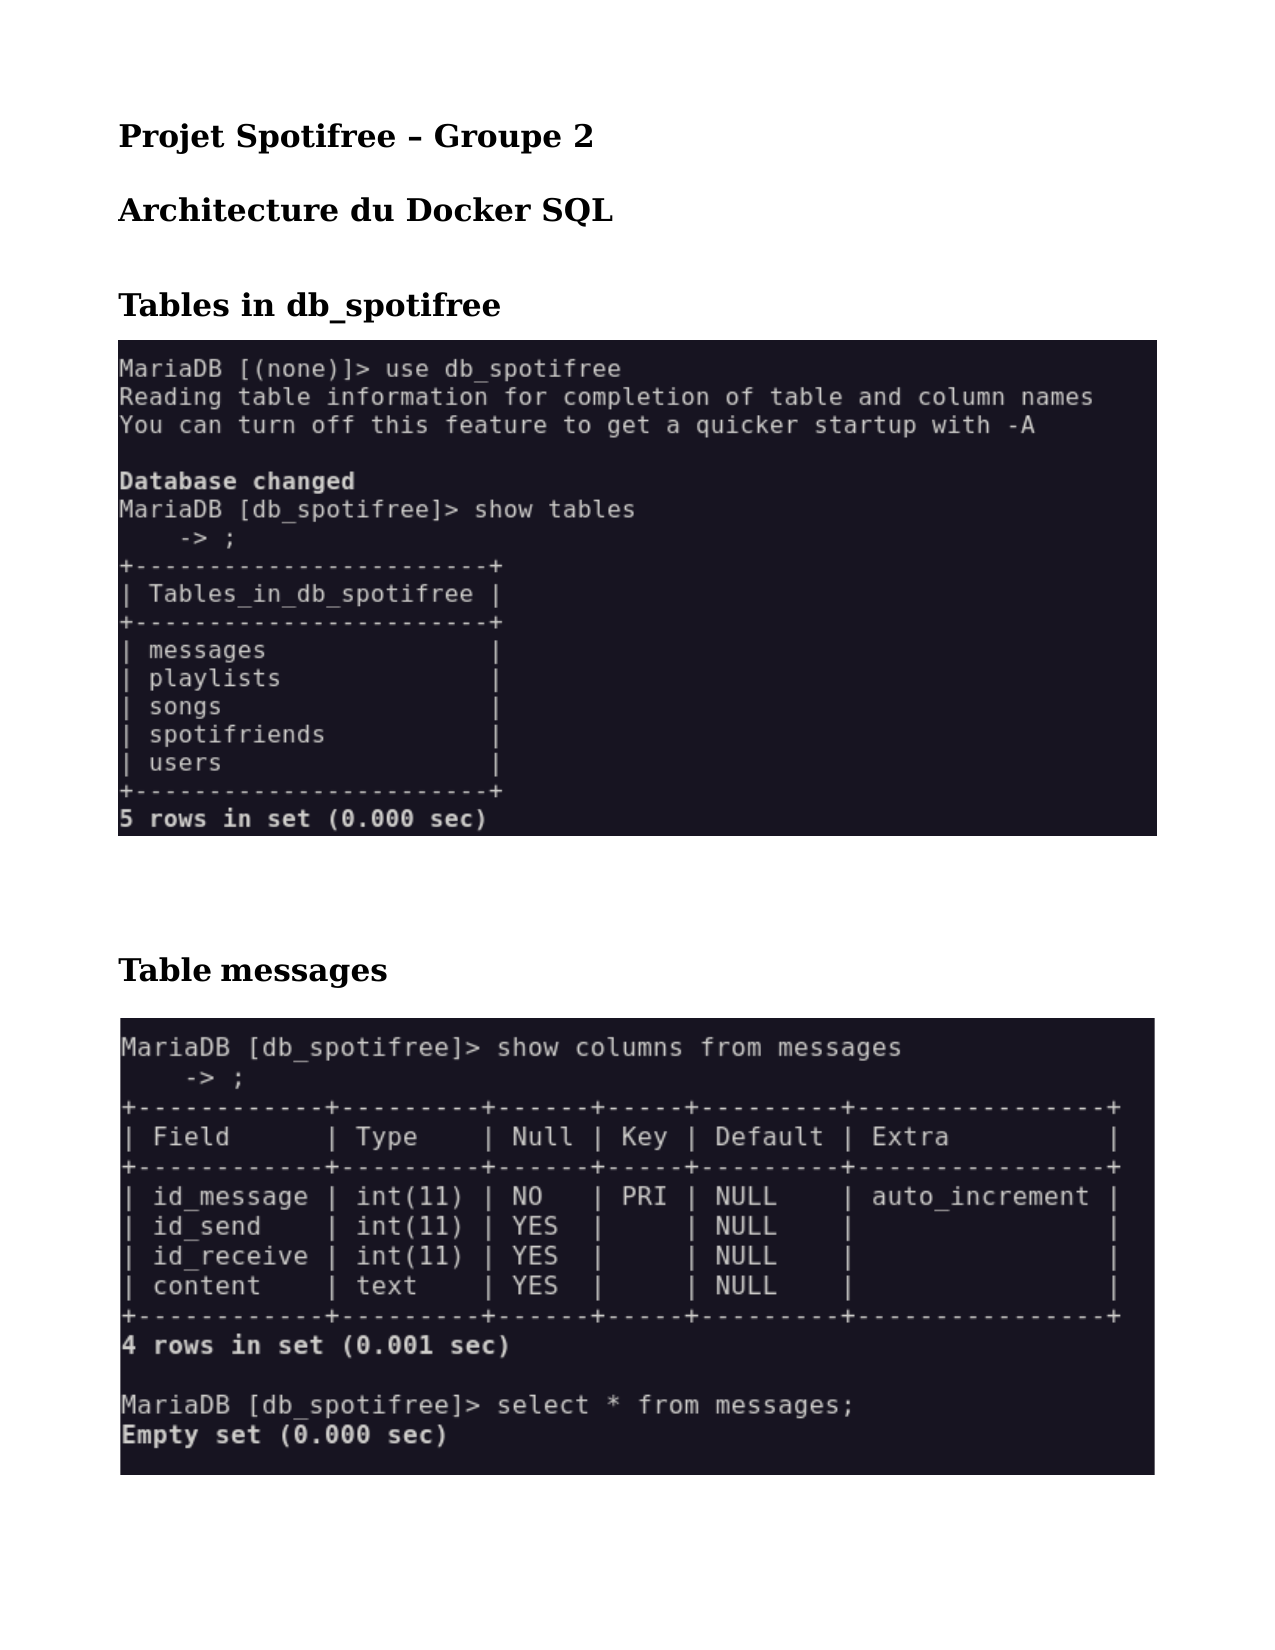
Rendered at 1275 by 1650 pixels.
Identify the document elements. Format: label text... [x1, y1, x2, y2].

text Projet Spotifree – Groupe 2 [118, 118, 1157, 155]
text Tables in db_spotifree [118, 287, 1157, 323]
picture [120, 1018, 1155, 1475]
text Table messages [118, 952, 1157, 989]
picture [118, 340, 1157, 836]
text Architecture du Docker SQL [118, 192, 1157, 228]
